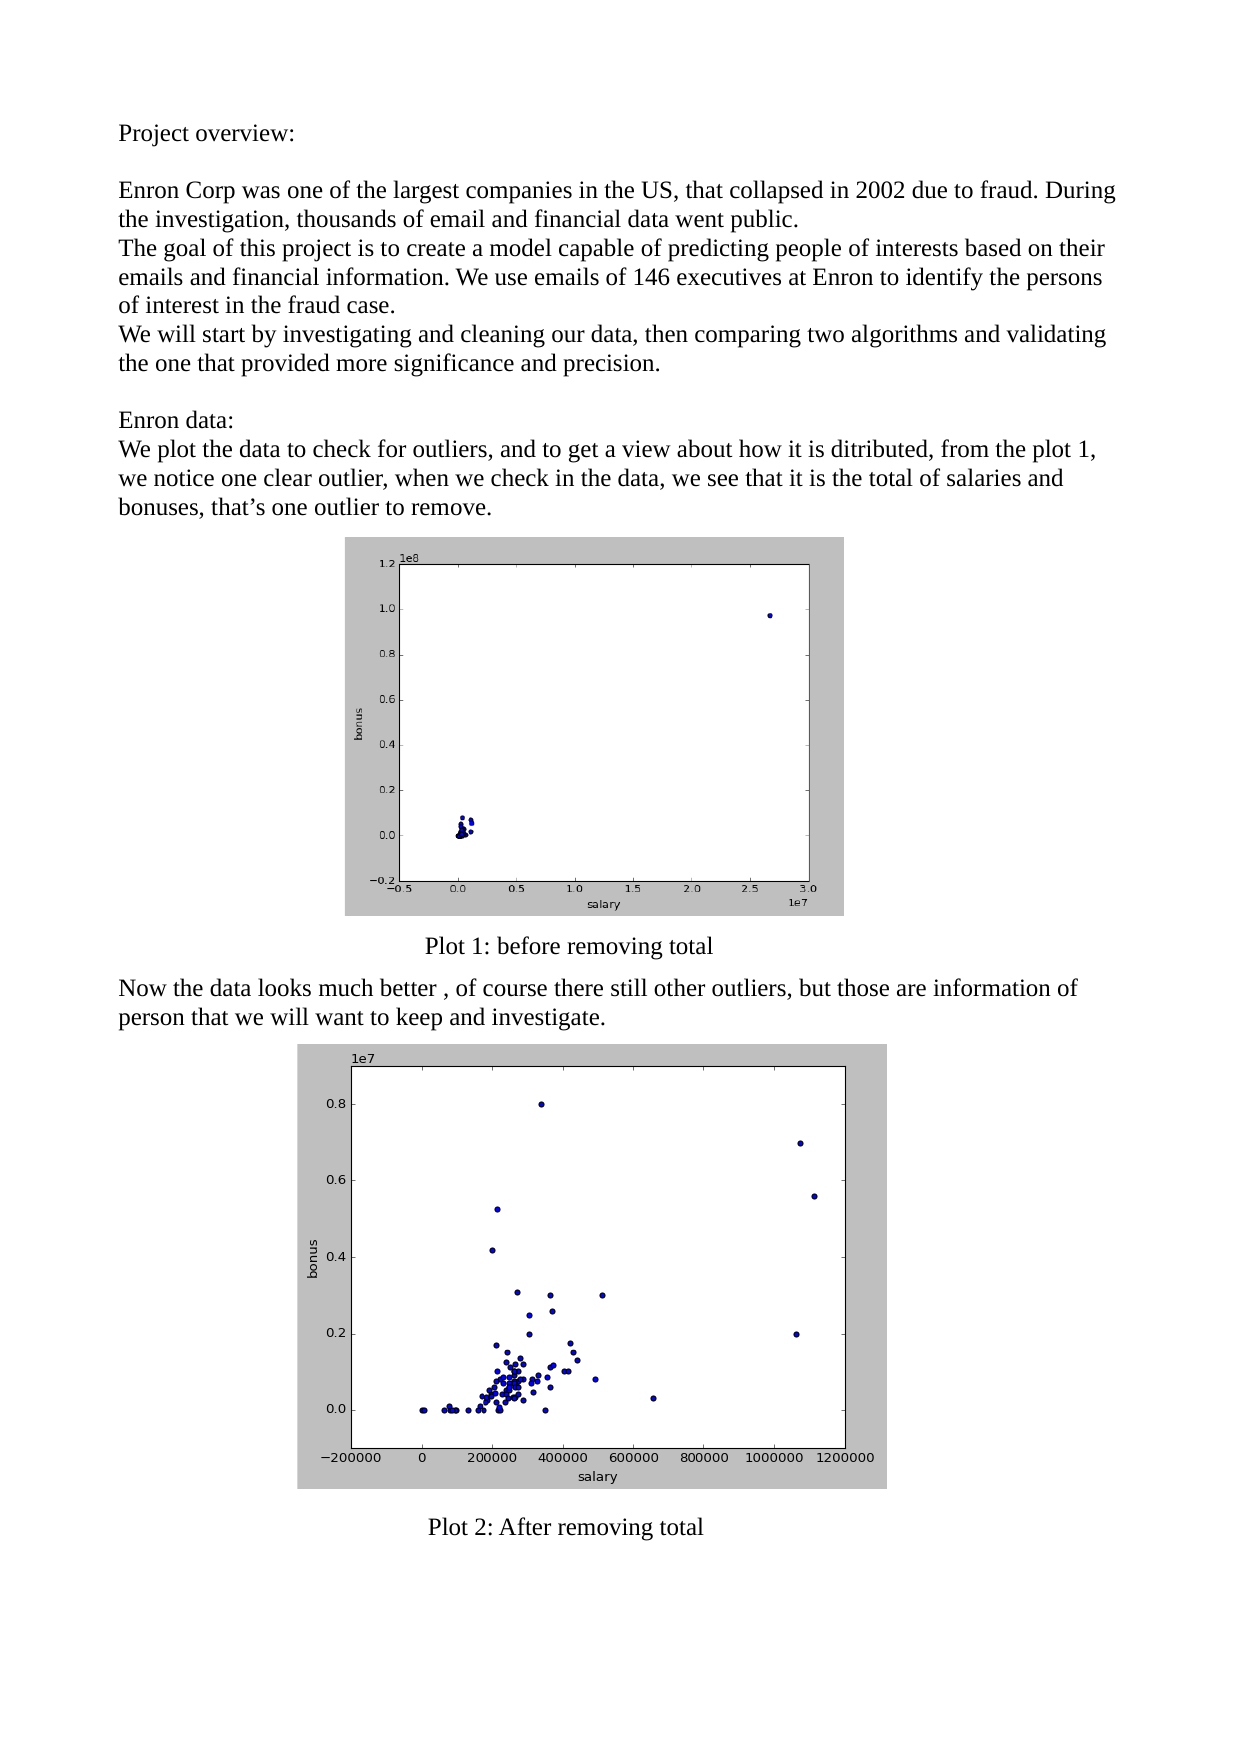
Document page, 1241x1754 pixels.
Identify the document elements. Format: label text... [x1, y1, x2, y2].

picture [344, 537, 844, 916]
picture [297, 1044, 887, 1489]
text We plot the data to check for outliers, and to get a view about how it is ditributed, from the plot 1, [118, 434, 1122, 463]
text The goal of this project is to create a model capable of predicting people of interests based on their emails and financial information. We use emails of 146 executives at Enron to identify the persons of interest in the fraud case. [118, 233, 1122, 319]
text We will start by investigating and cleaning our data, then comparing two algorithms and validating the one that provided more significance and precision. [118, 319, 1122, 377]
text we notice one clear outlier, when we check in the data, we see that it is the total of salaries and bonuses, that’s one outlier to remove. [118, 463, 1122, 521]
text Project overview: [118, 118, 1122, 147]
text Now the data looks much better , of course there still other outliers, but those are information of person that we will want to keep and investigate. [118, 973, 1122, 1031]
text Enron Corp was one of the largest companies in the US, that collapsed in 2002 due to fraud. During the investigation, thousands of email and financial data went public. [118, 176, 1122, 233]
text Enron data: [118, 406, 1122, 434]
